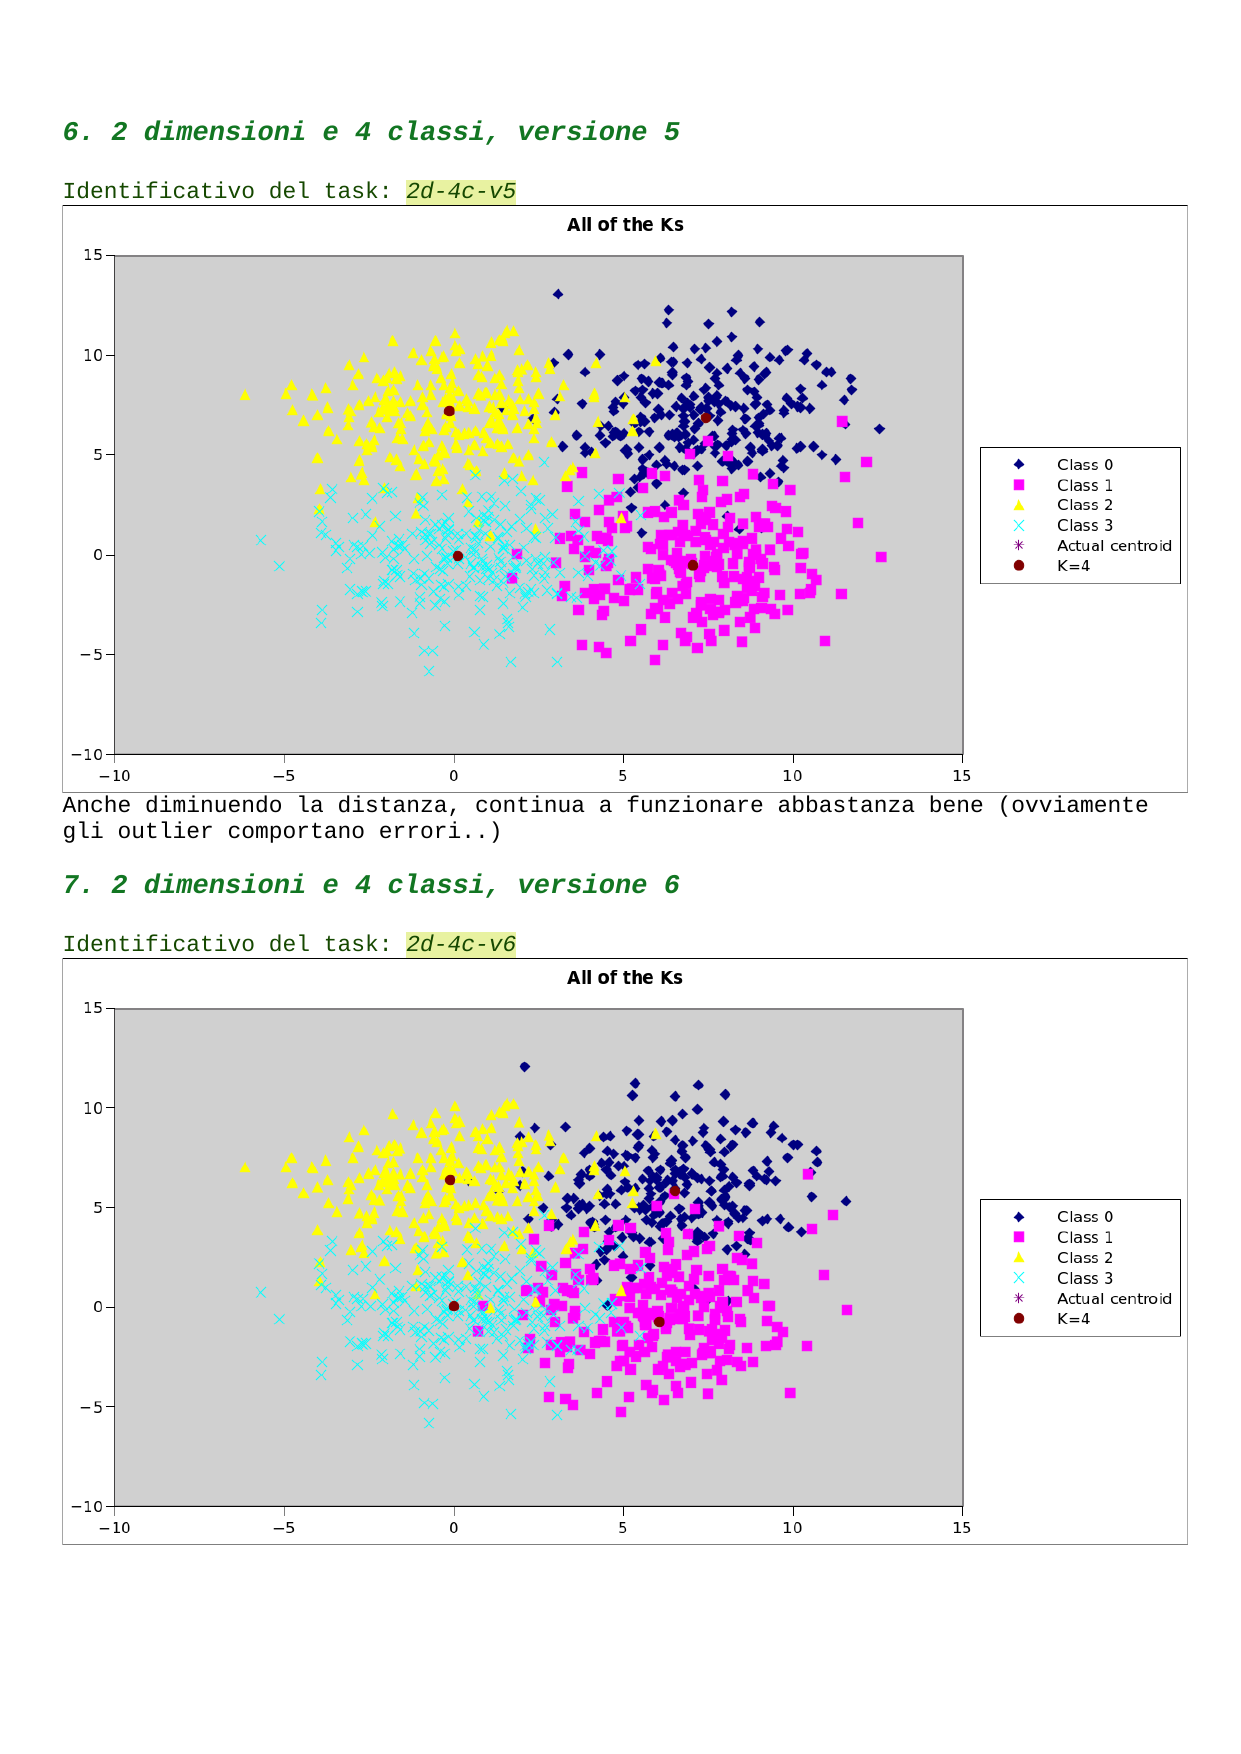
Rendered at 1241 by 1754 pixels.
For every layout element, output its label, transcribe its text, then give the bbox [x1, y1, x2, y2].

picture [62, 205, 1188, 793]
text Identificativo del task: 2d-4c-v6 [62, 932, 1187, 958]
picture [62, 958, 1188, 1545]
text Anche diminuendo la distanza, continua a funzionare abbastanza bene (ovviamente gli outlier comportano errori..) [62, 793, 1187, 845]
text 7. 2 dimensioni e 4 classi, versione 6 [62, 871, 1187, 902]
text Identificativo del task: 2d-4c-v5 [62, 179, 1187, 205]
text 6. 2 dimensioni e 4 classi, versione 5 [62, 118, 1187, 149]
